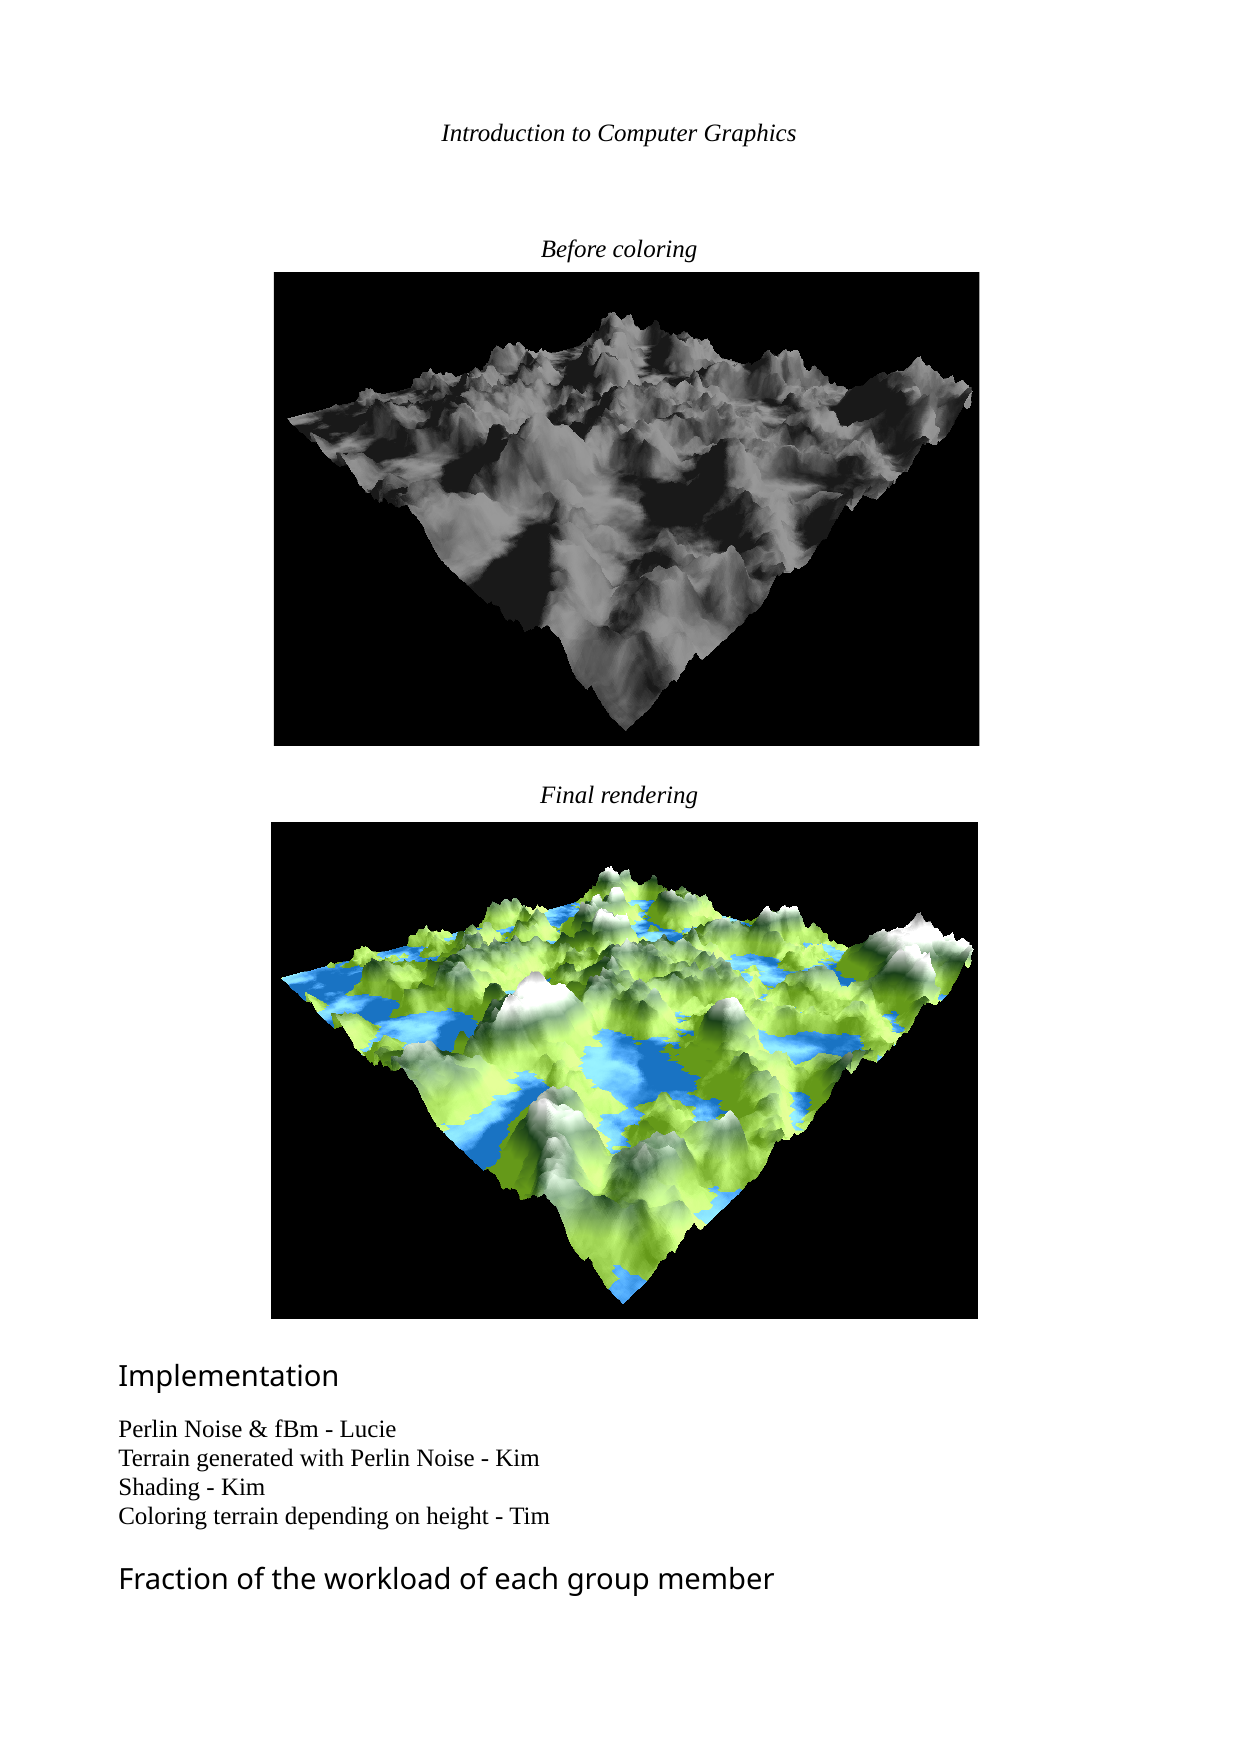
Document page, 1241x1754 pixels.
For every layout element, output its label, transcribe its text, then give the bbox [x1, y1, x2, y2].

text Terrain generated with Perlin Noise - Kim [118, 1443, 1122, 1472]
text Coloring terrain depending on height - Tim [118, 1501, 1122, 1529]
text Implementation [118, 1355, 1122, 1395]
text Perlin Noise & fBm - Lucie [118, 1414, 1122, 1443]
picture [271, 822, 978, 1319]
text Shading - Kim [118, 1472, 1122, 1501]
picture [273, 272, 980, 746]
text Before coloring [118, 234, 1122, 263]
text Final rendering [118, 780, 1122, 809]
text Fraction of the workload of each group member [118, 1558, 1122, 1598]
